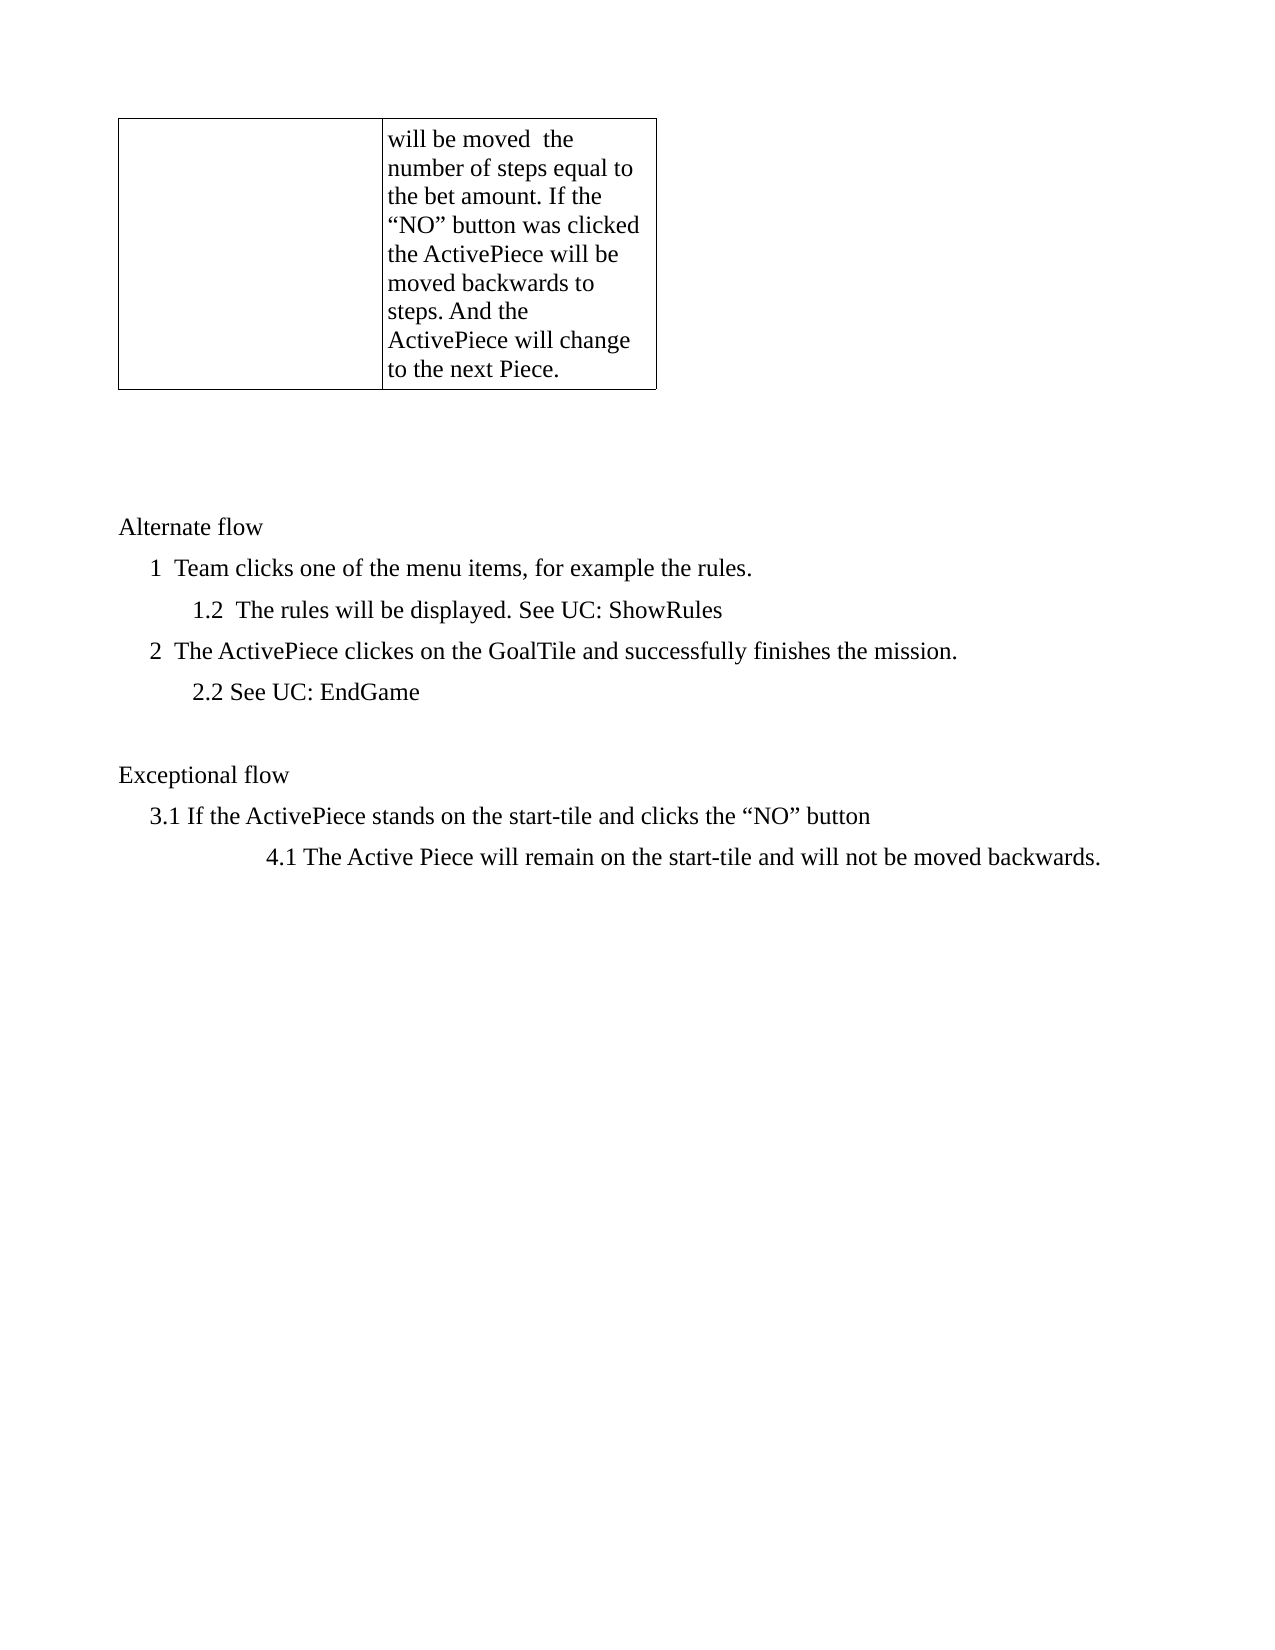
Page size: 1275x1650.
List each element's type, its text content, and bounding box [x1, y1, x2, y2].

text 1.2 The rules will be displayed. See UC: ShowRules [118, 595, 1157, 623]
text 1 Team clicks one of the menu items, for example the rules. [118, 553, 1157, 582]
table_cell will be moved the number of steps equal to the bet amount. If the “NO” button was clicked the ActivePiece will be moved backwards to steps. And the ActivePiece will change to the next Piece. [383, 119, 656, 388]
text Exceptional flow [118, 760, 1157, 788]
text 2 The ActivePiece clickes on the GoalTile and successfully finishes the mission. [118, 636, 1157, 665]
text 4.1 The Active Piece will remain on the start-tile and will not be moved backwards. [118, 842, 1157, 871]
text Alternate flow [118, 512, 1157, 541]
table_cell [119, 119, 382, 388]
text 2.2 See UC: EndGame [118, 677, 1157, 706]
text 3.1 If the ActivePiece stands on the start-tile and clicks the “NO” button [118, 801, 1157, 830]
